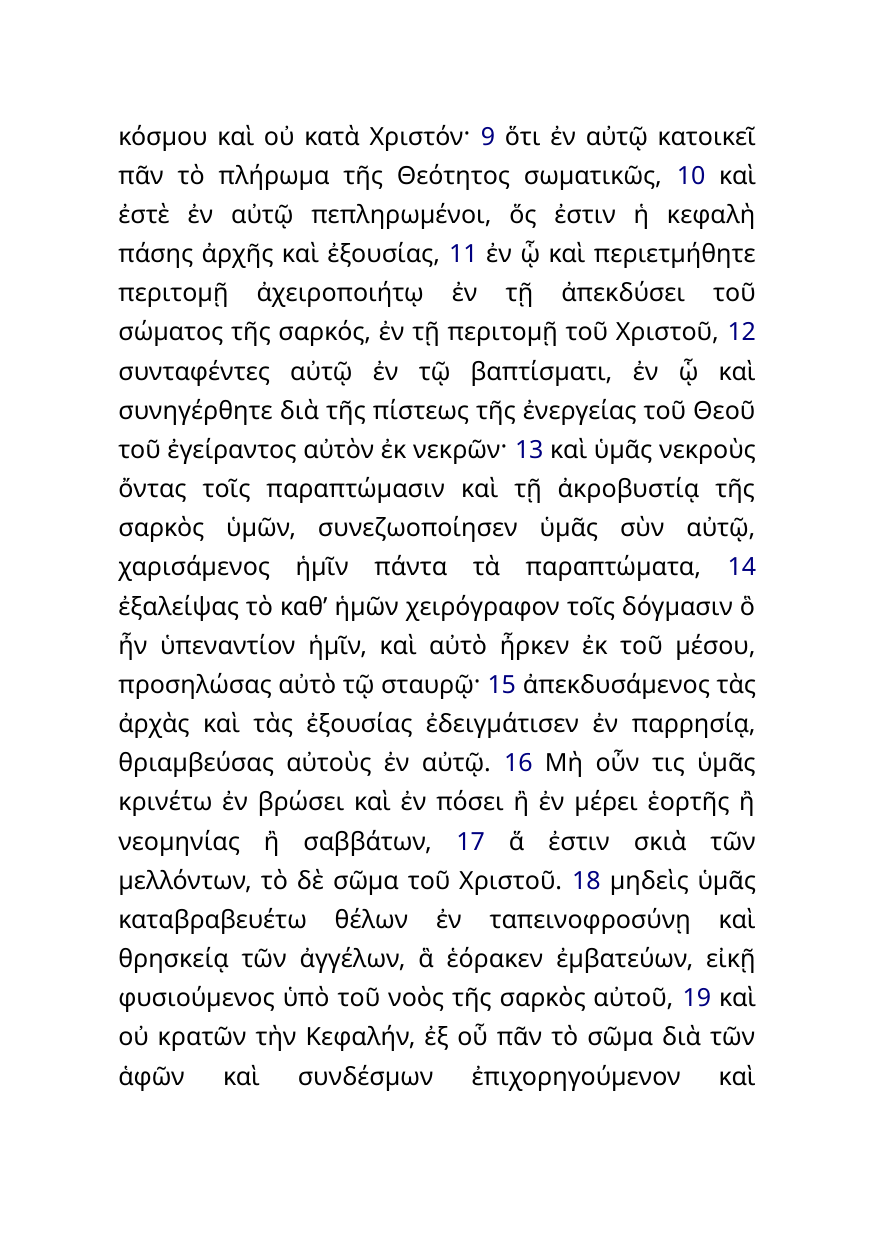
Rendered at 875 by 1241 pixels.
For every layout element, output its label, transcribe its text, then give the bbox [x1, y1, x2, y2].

text κόσμου καὶ οὐ κατὰ Χριστόν· 9 ὅτι ἐν αὐτῷ κατοικεῖ πᾶν τὸ πλήρωμα τῆς Θεότητος σωματικῶς, 10 καὶ ἐστὲ ἐν αὐτῷ πεπληρωμένοι, ὅς ἐστιν ἡ κεφαλὴ πάσης ἀρχῆς καὶ ἐξουσίας, 11 ἐν ᾧ καὶ περιετμήθητε περιτομῇ ἀχειροποιήτῳ ἐν τῇ ἀπεκδύσει τοῦ σώματος τῆς σαρκός, ἐν τῇ περιτομῇ τοῦ Χριστοῦ, 12 συνταφέντες αὐτῷ ἐν τῷ βαπτίσματι, ἐν ᾧ καὶ συνηγέρθητε διὰ τῆς πίστεως τῆς ἐνεργείας τοῦ Θεοῦ τοῦ ἐγείραντος αὐτὸν ἐκ νεκρῶν· 13 καὶ ὑμᾶς νεκροὺς ὄντας τοῖς παραπτώμασιν καὶ τῇ ἀκροβυστίᾳ τῆς σαρκὸς ὑμῶν, συνεζωοποίησεν ὑμᾶς σὺν αὐτῷ, χαρισάμενος ἡμῖν πάντα τὰ παραπτώματα, 14 ἐξαλείψας τὸ καθ’ ἡμῶν χειρόγραφον τοῖς δόγμασιν ὃ ἦν ὑπεναντίον ἡμῖν, καὶ αὐτὸ ἦρκεν ἐκ τοῦ μέσου, προσηλώσας αὐτὸ τῷ σταυρῷ· 15 ἀπεκδυσάμενος τὰς ἀρχὰς καὶ τὰς ἐξουσίας ἐδειγμάτισεν ἐν παρρησίᾳ, θριαμβεύσας αὐτοὺς ἐν αὐτῷ. 16 Μὴ οὖν τις ὑμᾶς κρινέτω ἐν βρώσει καὶ ἐν πόσει ἢ ἐν μέρει ἑορτῆς ἢ νεομηνίας ἢ σαββάτων, 17 ἅ ἐστιν σκιὰ τῶν μελλόντων, τὸ δὲ σῶμα τοῦ Χριστοῦ. 18 μηδεὶς ὑμᾶς καταβραβευέτω θέλων ἐν ταπεινοφροσύνῃ καὶ θρησκείᾳ τῶν ἀγγέλων, ἃ ἑόρακεν ἐμβατεύων, εἰκῇ φυσιούμενος ὑπὸ τοῦ νοὸς τῆς σαρκὸς αὐτοῦ, 19 καὶ οὐ κρατῶν τὴν Κεφαλήν, ἐξ οὗ πᾶν τὸ σῶμα διὰ τῶν ἁφῶν καὶ συνδέσμων ἐπιχορηγούμενον καὶ [118, 118, 756, 1092]
